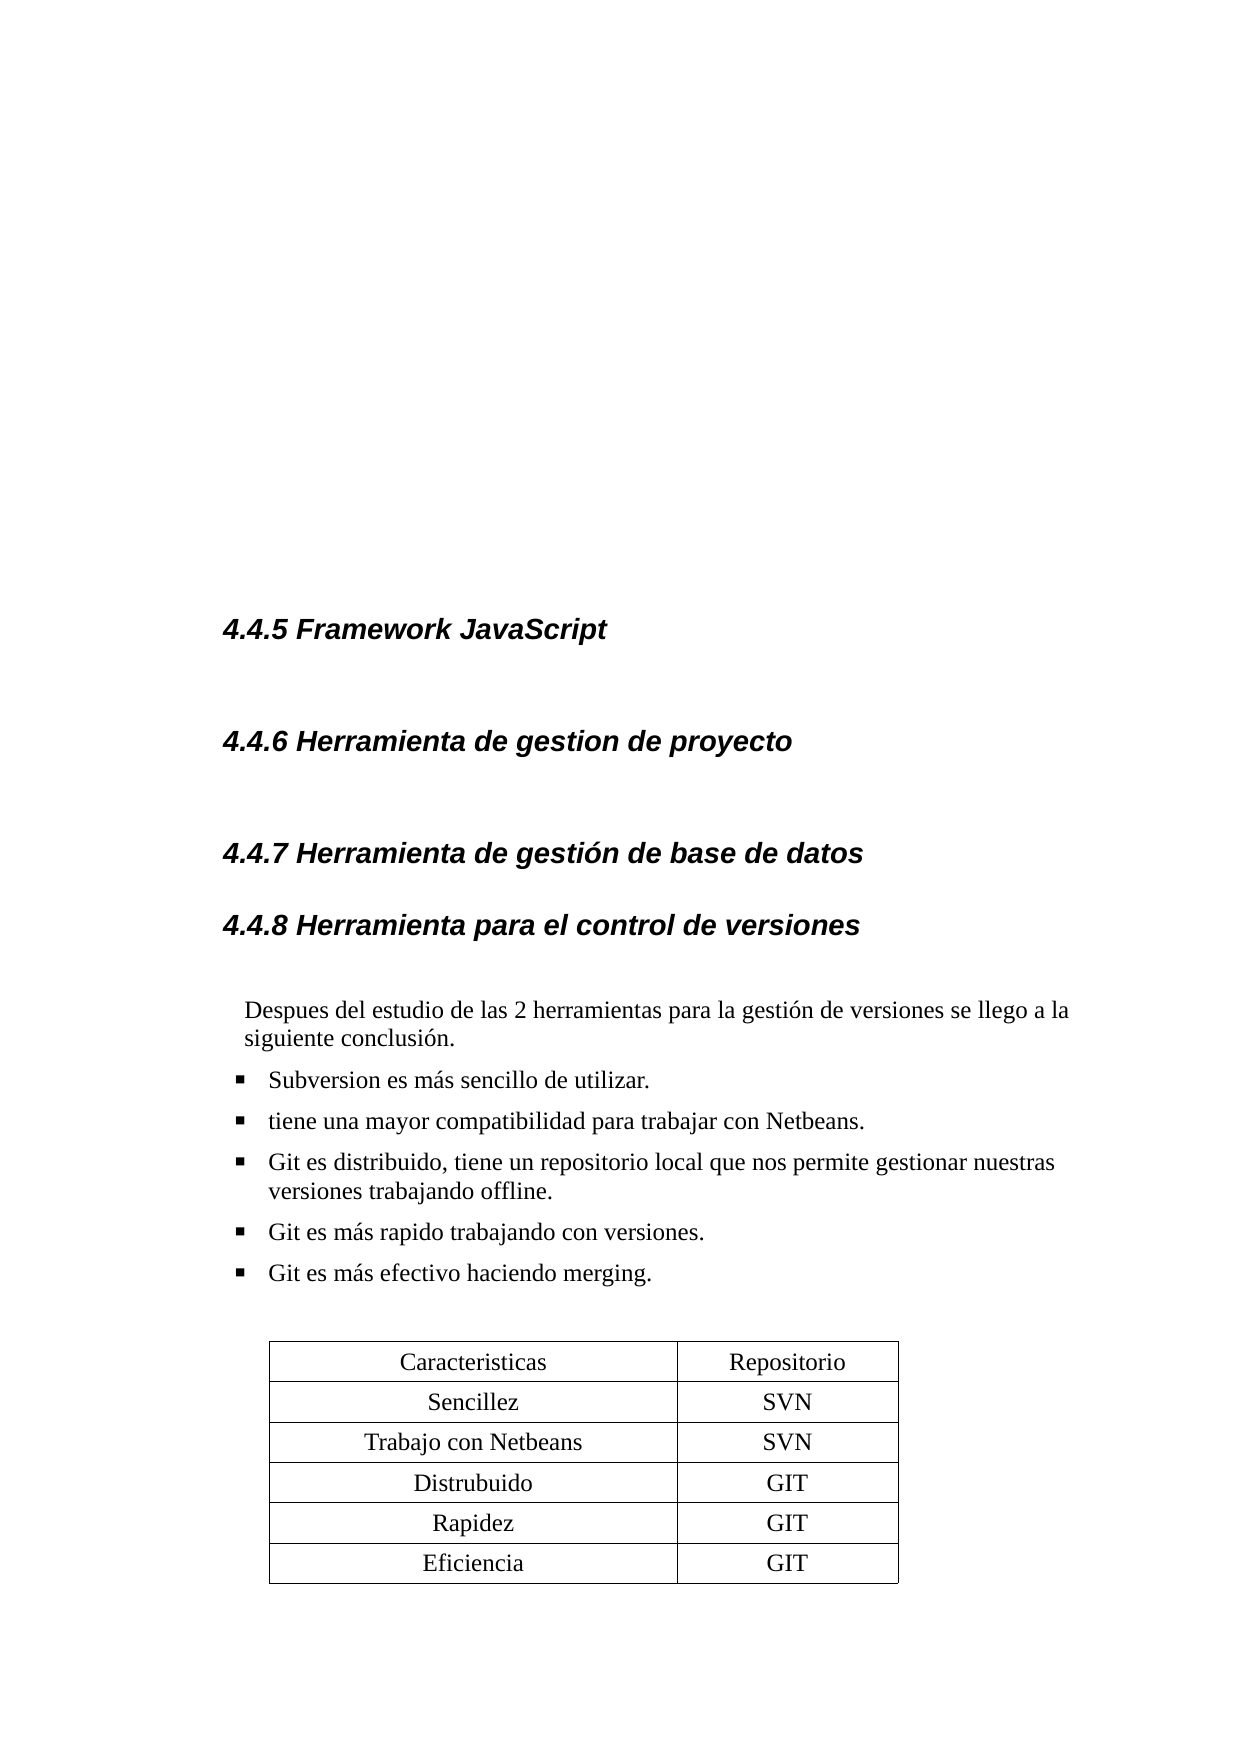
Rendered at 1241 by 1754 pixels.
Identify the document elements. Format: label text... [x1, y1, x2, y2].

table_cell Rapidez [270, 1503, 677, 1543]
subtitle Herramienta de gestion de proyecto [215, 724, 1122, 758]
list Subversion es más sencillo de utilizar. [231, 1065, 1122, 1093]
table_cell SVN [678, 1423, 898, 1462]
table_cell Sencillez [270, 1382, 677, 1422]
list Git es distribuido, tiene un repositorio local que nos permite gestionar nuestras versiones trabajando offline. [231, 1147, 1122, 1205]
list Git es más rapido trabajando con versiones. [231, 1217, 1122, 1246]
table_cell Distrubuido [270, 1463, 677, 1502]
list tiene una mayor compatibilidad para trabajar con Netbeans. [231, 1106, 1122, 1135]
table_header Repositorio [678, 1342, 898, 1381]
list Git es más efectivo haciendo merging. [231, 1258, 1122, 1287]
table_cell Trabajo con Netbeans [270, 1423, 677, 1462]
subtitle Herramienta para el control de versiones [215, 907, 1122, 941]
subtitle Herramienta de gestión de base de datos [215, 836, 1122, 870]
table_cell GIT [678, 1503, 898, 1543]
table_header Caracteristicas [270, 1342, 677, 1381]
table_cell Eficiencia [270, 1544, 677, 1583]
subtitle Framework JavaScript [215, 612, 1122, 645]
table_cell GIT [678, 1544, 898, 1583]
table_cell GIT [678, 1463, 898, 1502]
list Despues del estudio de las 2 herramientas para la gestión de versiones se llego a la siguiente conclusión. [215, 995, 1122, 1052]
table_cell SVN [678, 1382, 898, 1422]
